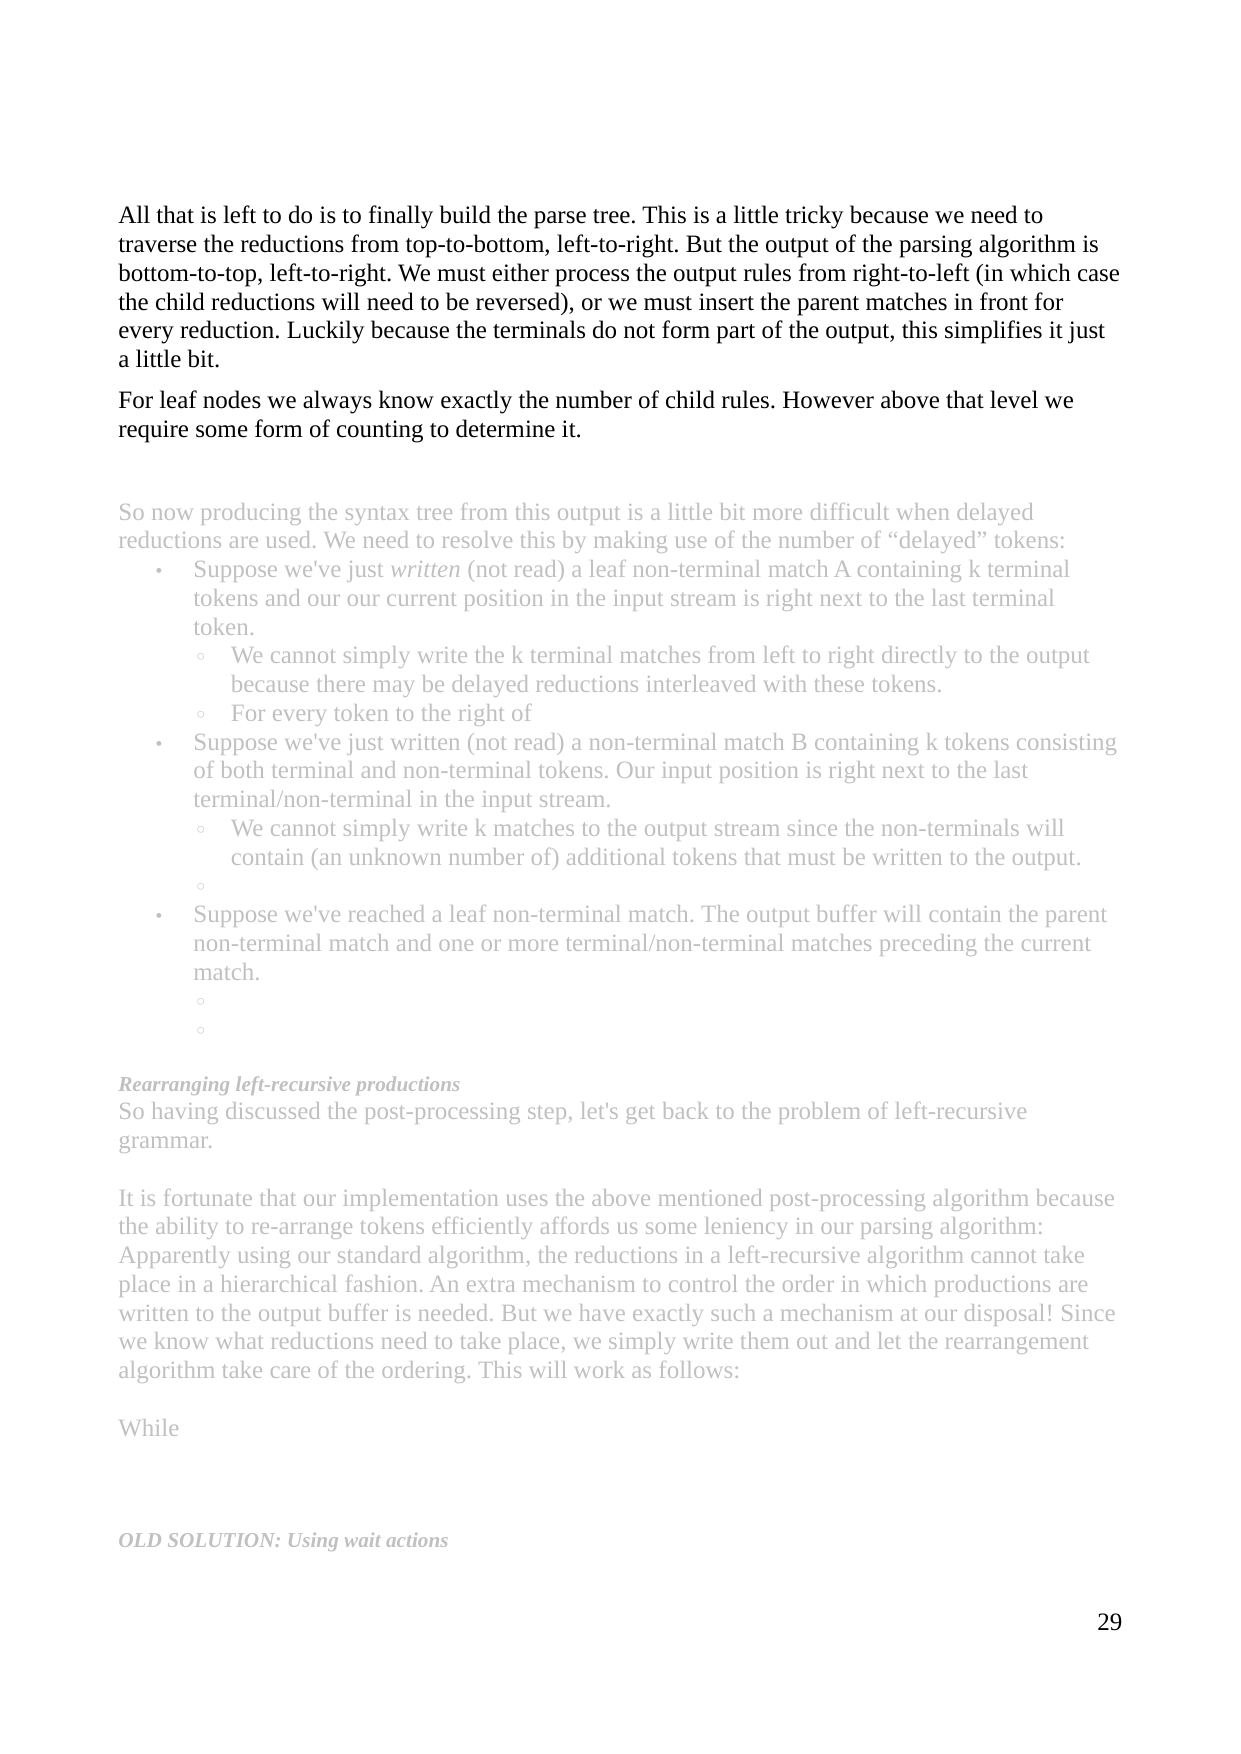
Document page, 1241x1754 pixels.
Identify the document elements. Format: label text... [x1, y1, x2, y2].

list We cannot simply write the k terminal matches from left to right directly to the output because there may be delayed reductions interleaved with these tokens. [193, 641, 1122, 698]
list Suppose we've reached a leaf non-terminal match. The output buffer will contain the parent non-terminal match and one or more terminal/non-terminal matches preceding the current match. [156, 899, 1122, 986]
text It is fortunate that our implementation uses the above mentioned post-processing algorithm because the ability to re-arrange tokens efficiently affords us some leniency in our parsing algorithm: Apparently using our standard algorithm, the reductions in a left-recursive algorithm cannot take place in a hierarchical fashion. An extra mechanism to control the order in which productions are written to the output buffer is needed. But we have exactly such a mechanism at our disposal! Since we know what reductions need to take place, we simply write them out and let the rearrangement algorithm take care of the ordering. This will work as follows: [118, 1183, 1122, 1384]
subtitle OLD SOLUTION: Using wait actions [118, 1528, 1122, 1552]
text For leaf nodes we always know exactly the number of child rules. However above that level we require some form of counting to determine it. [118, 386, 1122, 443]
text So having discussed the post-processing step, let's get back to the problem of left-recursive grammar. [118, 1096, 1122, 1154]
text While [118, 1413, 1122, 1441]
subtitle Rearranging left-recursive productions [118, 1072, 1122, 1096]
list For every token to the right of [193, 698, 1122, 727]
list We cannot simply write k matches to the output stream since the non-terminals will contain (an unknown number of) additional tokens that must be written to the output. [193, 813, 1122, 871]
text All that is left to do is to finally build the parse tree. This is a little tricky because we need to traverse the reductions from top-to-bottom, left-to-right. But the output of the parsing algorithm is bottom-to-top, left-to-right. We must either process the output rules from right-to-left (in which case the child reductions will need to be reversed), or we must insert the parent matches in front for every reduction. Luckily because the terminals do not form part of the output, this simplifies it just a little bit. [118, 201, 1122, 373]
text So now producing the syntax tree from this output is a little bit more difficult when delayed reductions are used. We need to resolve this by making use of the number of “delayed” tokens: [118, 497, 1122, 554]
list Suppose we've just written (not read) a non-terminal match B containing k tokens consisting of both terminal and non-terminal tokens. Our input position is right next to the last terminal/non-terminal in the input stream. [156, 727, 1122, 813]
list Suppose we've just written (not read) a leaf non-terminal match A containing k terminal tokens and our our current position in the input stream is right next to the last terminal token. [156, 554, 1122, 641]
